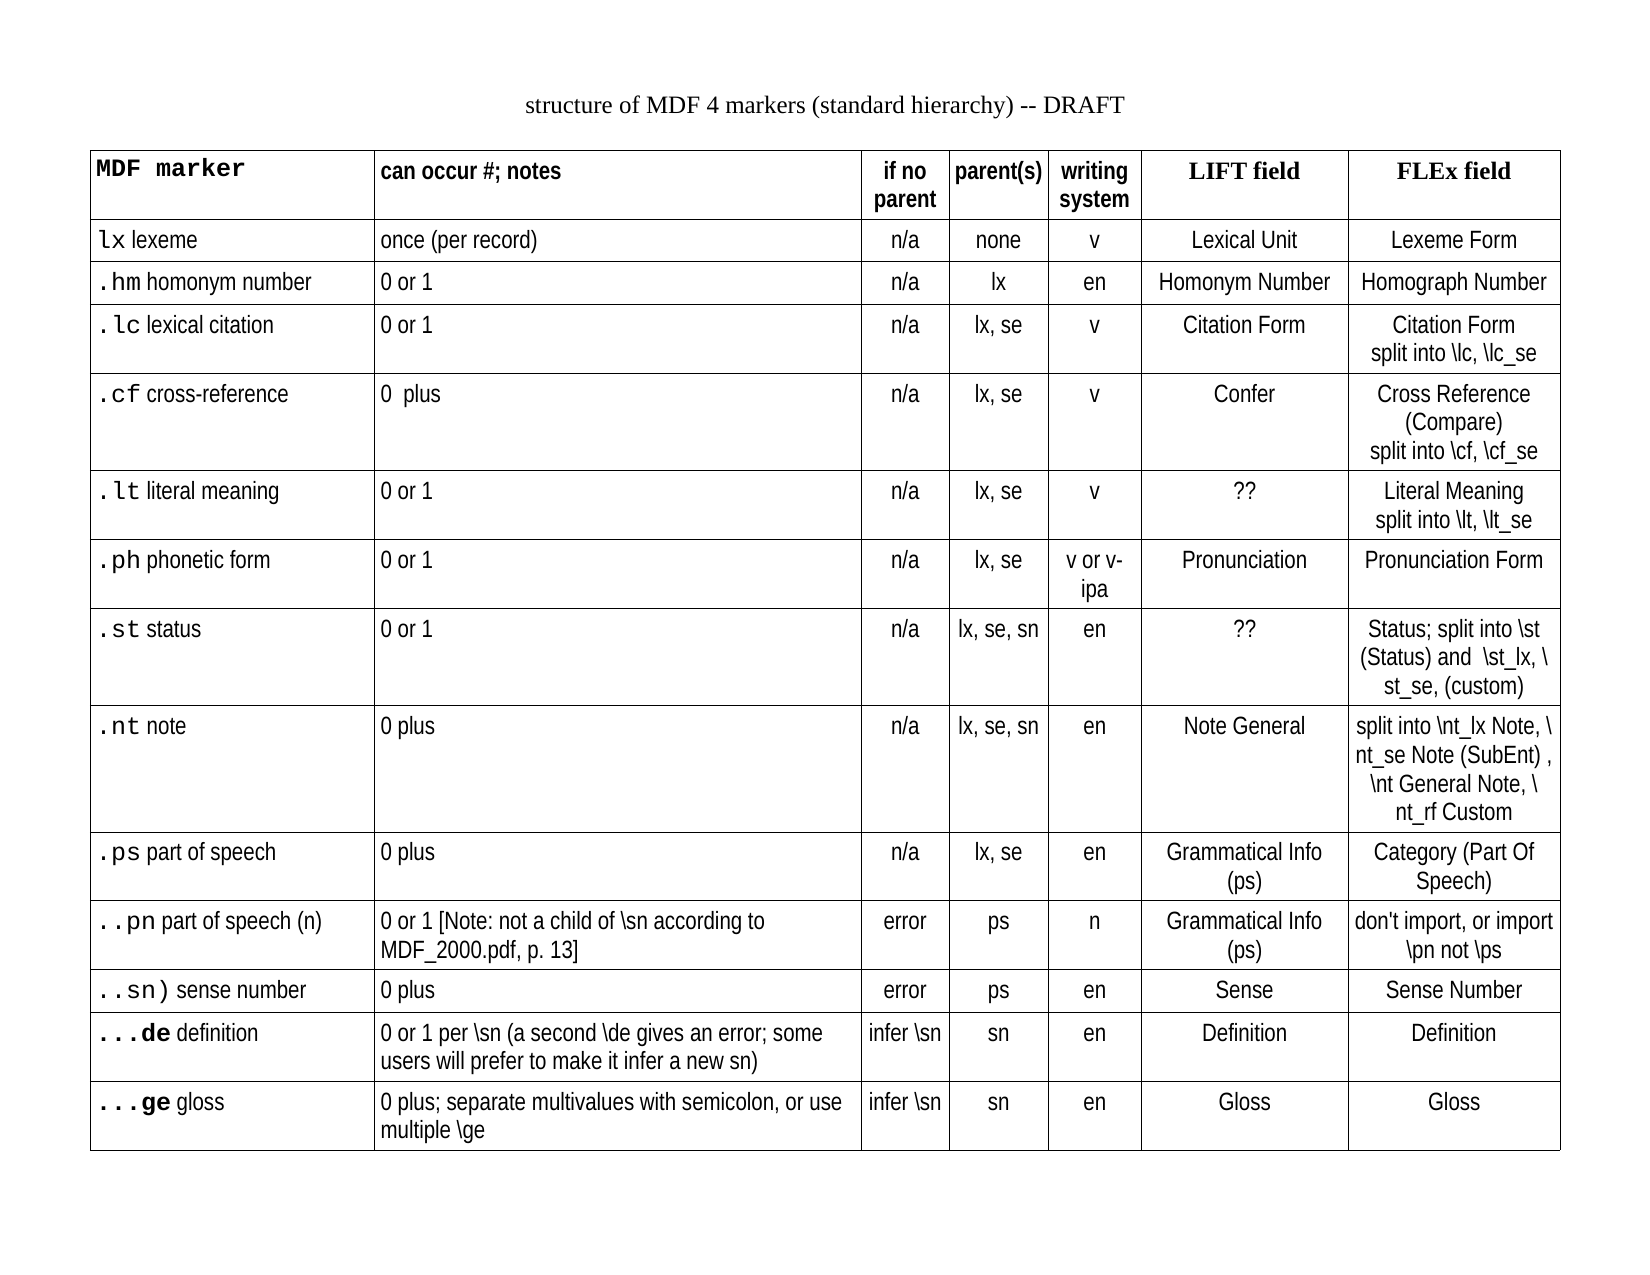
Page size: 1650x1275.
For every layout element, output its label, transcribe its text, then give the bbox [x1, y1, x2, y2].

table_cell Pronunciation Form [1349, 540, 1560, 608]
table_cell 0 or 1 [375, 471, 861, 539]
table_cell 0 or 1 [375, 262, 861, 304]
table_cell n/a [862, 374, 949, 470]
table_cell Lexical Unit [1142, 220, 1348, 261]
table_cell ...ge gloss [91, 1082, 374, 1149]
table_cell .cf cross-reference [91, 374, 374, 470]
table_cell Confer [1142, 374, 1348, 470]
table_cell .lt literal meaning [91, 471, 374, 539]
table_cell n/a [862, 706, 949, 832]
table_cell n/a [862, 609, 949, 705]
table_cell 0 or 1 [375, 540, 861, 608]
table_cell 0 plus [375, 833, 861, 900]
table_cell 0 or 1 [375, 609, 861, 705]
table_cell lx, se, sn [950, 609, 1048, 705]
table_cell infer \sn [862, 1013, 949, 1081]
table_cell 0 plus; separate multivalues with semicolon, or use multiple \ge [375, 1082, 861, 1149]
table_cell Category (Part Of Speech) [1349, 833, 1560, 900]
table_cell Sense [1142, 970, 1348, 1012]
table_cell error [862, 901, 949, 969]
table_cell ..pn part of speech (n) [91, 901, 374, 969]
table_cell Literal Meaning split into \lt, \lt_se [1349, 471, 1560, 539]
table_cell infer \sn [862, 1082, 949, 1149]
table_cell n/a [862, 220, 949, 261]
table_cell once (per record) [375, 220, 861, 261]
table_cell lx, se [950, 540, 1048, 608]
table_header writing system [1049, 151, 1141, 219]
table_cell v or v-ipa [1049, 540, 1141, 608]
table_cell lx lexeme [91, 220, 374, 261]
table_cell 0 plus [375, 970, 861, 1012]
table_cell Grammatical Info (ps) [1142, 833, 1348, 900]
table_cell .st status [91, 609, 374, 705]
table_cell .ph phonetic form [91, 540, 374, 608]
table_cell Lexeme Form [1349, 220, 1560, 261]
table_cell Sense Number [1349, 970, 1560, 1012]
table_cell .lc lexical citation [91, 305, 374, 373]
table_cell Gloss [1349, 1082, 1560, 1149]
table_cell Homograph Number [1349, 262, 1560, 304]
table_cell 0 plus [375, 374, 861, 470]
table_cell .hm homonym number [91, 262, 374, 304]
table_cell n/a [862, 262, 949, 304]
table_cell Definition [1142, 1013, 1348, 1081]
table_cell ps [950, 901, 1048, 969]
table_cell Pronunciation [1142, 540, 1348, 608]
table_cell .ps part of speech [91, 833, 374, 900]
table_cell n [1049, 901, 1141, 969]
table_cell en [1049, 833, 1141, 900]
table_cell lx, se [950, 833, 1048, 900]
table_header MDF marker [91, 151, 374, 219]
table_cell en [1049, 706, 1141, 832]
table_cell lx [950, 262, 1048, 304]
table_cell en [1049, 262, 1141, 304]
table_cell Gloss [1142, 1082, 1348, 1149]
table_cell sn [950, 1013, 1048, 1081]
table_cell Note General [1142, 706, 1348, 832]
table_cell 0 or 1 per \sn (a second \de gives an error; some users will prefer to make it infer a new sn) [375, 1013, 861, 1081]
table_cell don't import, or import \pn not \ps [1349, 901, 1560, 969]
table_cell v [1049, 305, 1141, 373]
table_cell en [1049, 1013, 1141, 1081]
table_cell ...de definition [91, 1013, 374, 1081]
table_cell en [1049, 970, 1141, 1012]
table_cell Homonym Number [1142, 262, 1348, 304]
table_cell 0 or 1 [Note: not a child of \sn according to MDF_2000.pdf, p. 13] [375, 901, 861, 969]
table_header parent(s) [950, 151, 1048, 219]
table_cell 0 plus [375, 706, 861, 832]
table_cell lx, se, sn [950, 706, 1048, 832]
table_header LIFT field [1142, 151, 1348, 219]
table_cell Status; split into \st (Status) and \st_lx, \st_se, (custom) [1349, 609, 1560, 705]
table_cell lx, se [950, 305, 1048, 373]
table_cell Cross Reference (Compare) split into \cf, \cf_se [1349, 374, 1560, 470]
table_cell en [1049, 609, 1141, 705]
table_cell .nt note [91, 706, 374, 832]
table_cell en [1049, 1082, 1141, 1149]
table_cell n/a [862, 471, 949, 539]
table_cell v [1049, 220, 1141, 261]
table_header can occur #; notes [375, 151, 861, 219]
table_cell n/a [862, 540, 949, 608]
table_cell error [862, 970, 949, 1012]
table_cell split into \nt_lx Note, \nt_se Note (SubEnt) , \nt General Note, \nt_rf Custom [1349, 706, 1560, 832]
table_cell ..sn) sense number [91, 970, 374, 1012]
table_cell lx, se [950, 471, 1048, 539]
table_header if no parent [862, 151, 949, 219]
table_cell Citation Form [1142, 305, 1348, 373]
table_header FLEx field [1349, 151, 1560, 219]
table_cell ?? [1142, 609, 1348, 705]
table_cell v [1049, 374, 1141, 470]
table_cell sn [950, 1082, 1048, 1149]
table_cell Citation Form split into \lc, \lc_se [1349, 305, 1560, 373]
table_cell ps [950, 970, 1048, 1012]
table_cell v [1049, 471, 1141, 539]
table_cell lx, se [950, 374, 1048, 470]
table_cell n/a [862, 305, 949, 373]
table_cell Grammatical Info (ps) [1142, 901, 1348, 969]
table_cell Definition [1349, 1013, 1560, 1081]
table_cell none [950, 220, 1048, 261]
table_cell ?? [1142, 471, 1348, 539]
table_cell n/a [862, 833, 949, 900]
table_cell 0 or 1 [375, 305, 861, 373]
